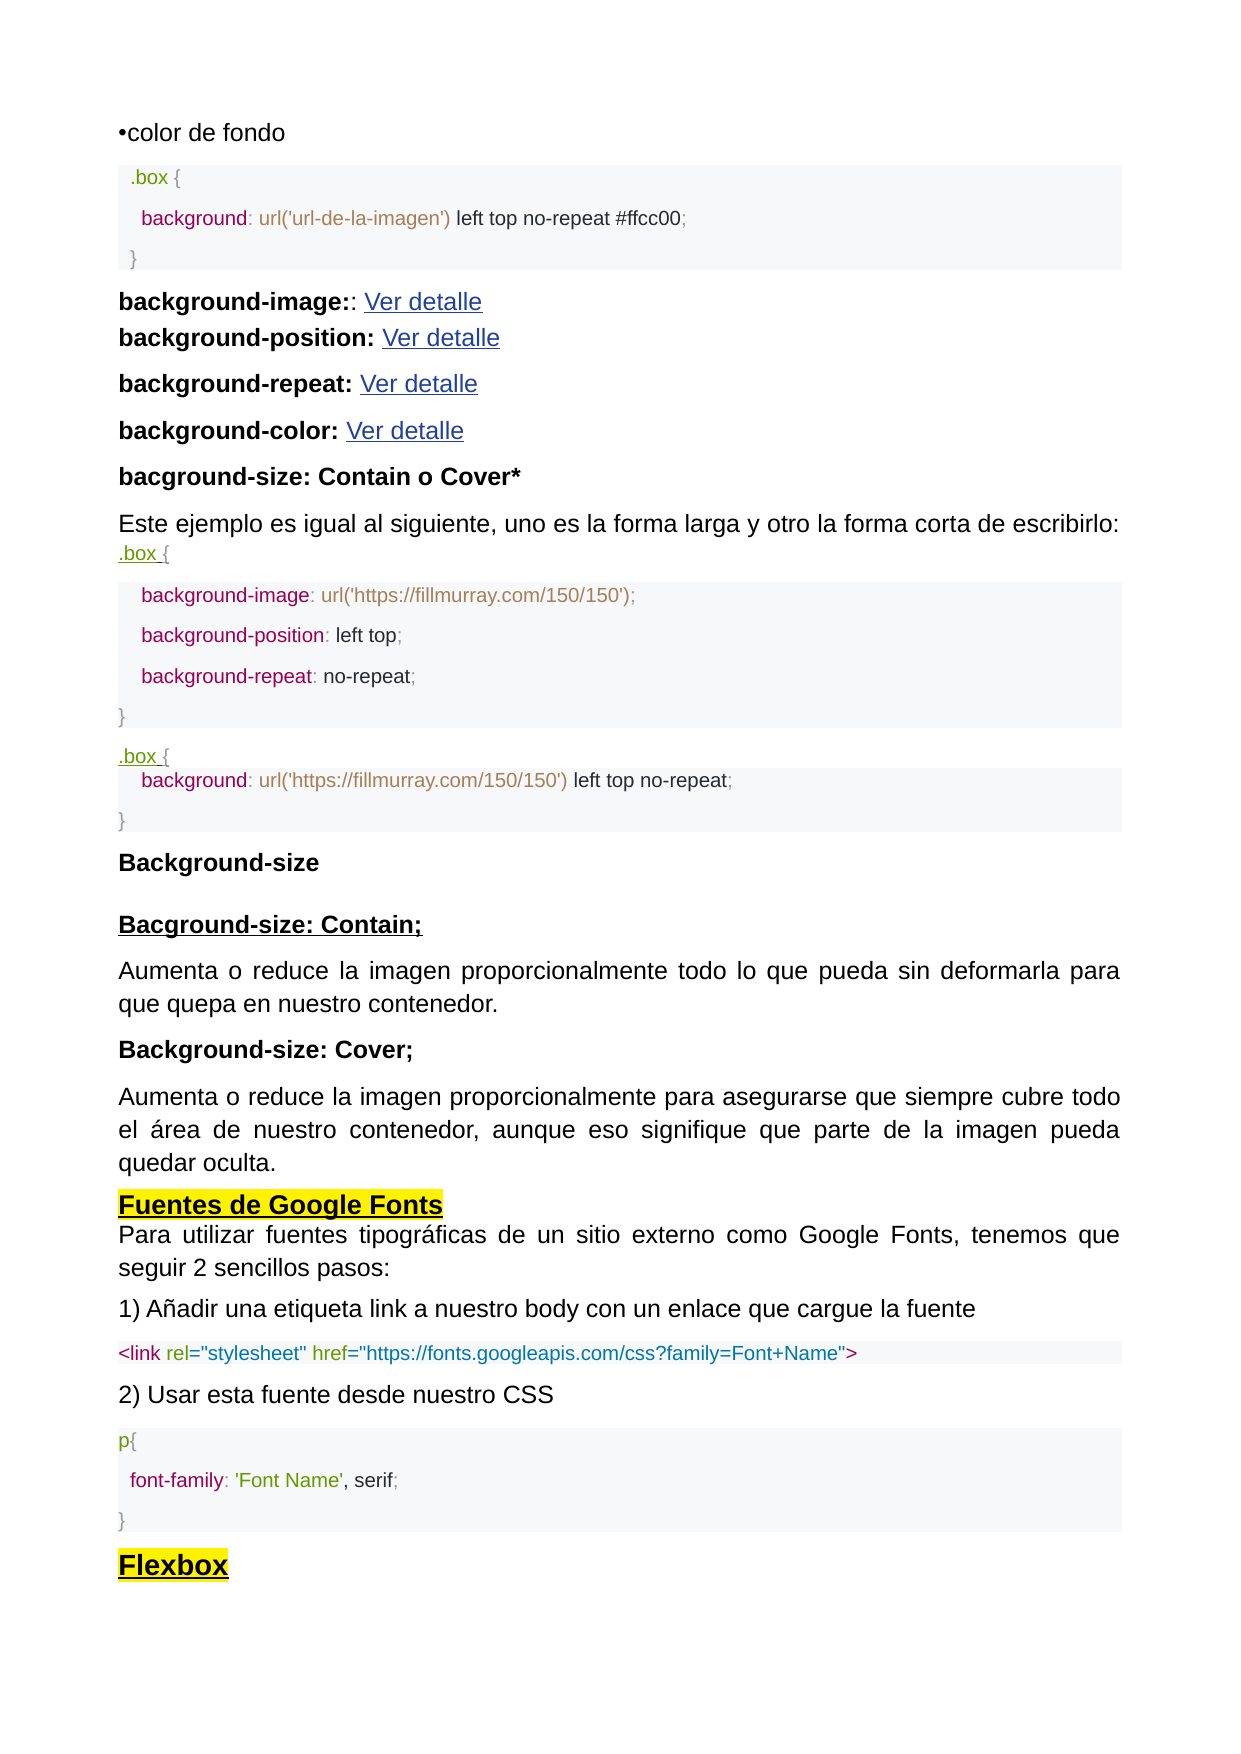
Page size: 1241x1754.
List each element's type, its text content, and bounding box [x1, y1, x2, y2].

text Aumenta o reduce la imagen proporcionalmente todo lo que pueda sin deformarla para que quepa en nuestro contenedor. [118, 956, 1122, 1017]
text } [118, 246, 1122, 270]
list bacground-size: Contain o Cover* [118, 462, 1122, 491]
text background: url('url-de-la-imagen') left top no-repeat #ffcc00; [118, 206, 1122, 229]
text } [118, 808, 1122, 832]
text Background-size [118, 848, 1122, 877]
list background-position: Ver detalle [118, 323, 1122, 351]
subtitle Fuentes de Google Fonts [118, 1189, 1122, 1220]
subtitle Bacground-size: Contain; [118, 910, 1122, 939]
text p{ [118, 1428, 1122, 1451]
list background-repeat: Ver detalle [118, 369, 1122, 398]
text background-image: url('https://fillmurray.com/150/150'); [118, 582, 1122, 606]
list background-color: Ver detalle [118, 416, 1122, 444]
text <link rel="stylesheet" href="https://fonts.googleapis.com/css?family=Font+Name"> [118, 1341, 1122, 1364]
list color de fondo [118, 118, 1122, 147]
text background: url('https://fillmurray.com/150/150') left top no-repeat; [118, 768, 1122, 792]
text .box { [118, 744, 1122, 768]
text .box { [118, 165, 1122, 189]
text Aumenta o reduce la imagen proporcionalmente para asegurarse que siempre cubre todo el área de nuestro contenedor, aunque eso signifique que parte de la imagen pueda quedar oculta. [118, 1082, 1122, 1177]
text background-repeat: no-repeat; [118, 664, 1122, 688]
text background-position: left top; [118, 623, 1122, 647]
subtitle Background-size: Cover; [118, 1035, 1122, 1064]
text font-family: 'Font Name', serif; [118, 1468, 1122, 1492]
text 2) Usar esta fuente desde nuestro CSS [118, 1381, 1122, 1409]
text Para utilizar fuentes tipográficas de un sitio externo como Google Fonts, tenemos que seguir 2 sencillos pasos: [118, 1220, 1122, 1282]
text } [118, 1508, 1122, 1532]
text Este ejemplo es igual al siguiente, uno es la forma larga y otro la forma corta de escribirlo: .box { [118, 509, 1122, 564]
text 1) Añadir una etiqueta link a nuestro body con un enlace que cargue la fuente [118, 1294, 1122, 1323]
text Flexbox [118, 1548, 1122, 1582]
text background-image:: Ver detalle [118, 287, 1122, 316]
text } [118, 705, 1122, 728]
